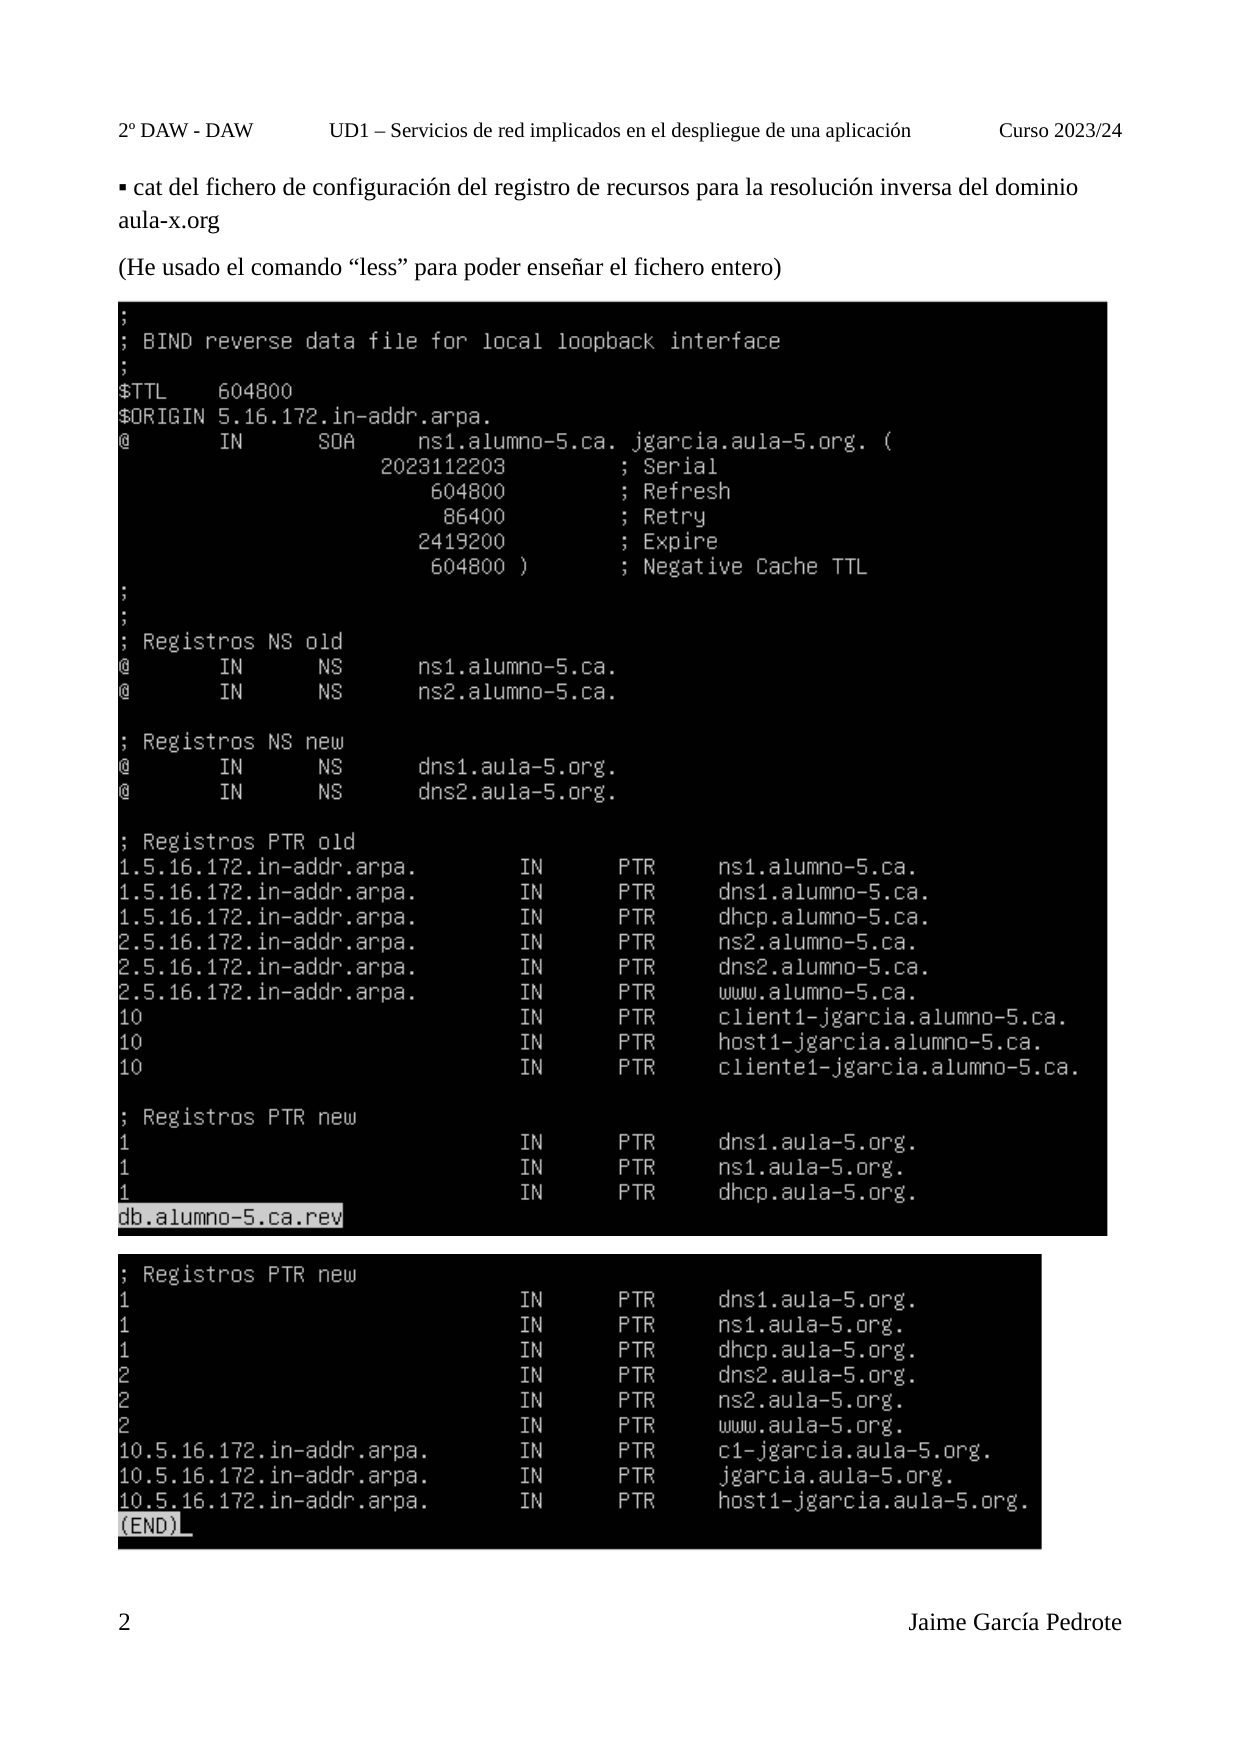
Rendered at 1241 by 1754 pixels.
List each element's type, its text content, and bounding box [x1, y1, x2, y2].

text ▪ cat del fichero de configuración del registro de recursos para la resolución inversa del dominio aula-x.org [118, 172, 1122, 233]
text (He usado el comando “less” para poder enseñar el fichero entero) [118, 252, 1122, 281]
picture [118, 1254, 1042, 1551]
picture [118, 300, 1108, 1236]
